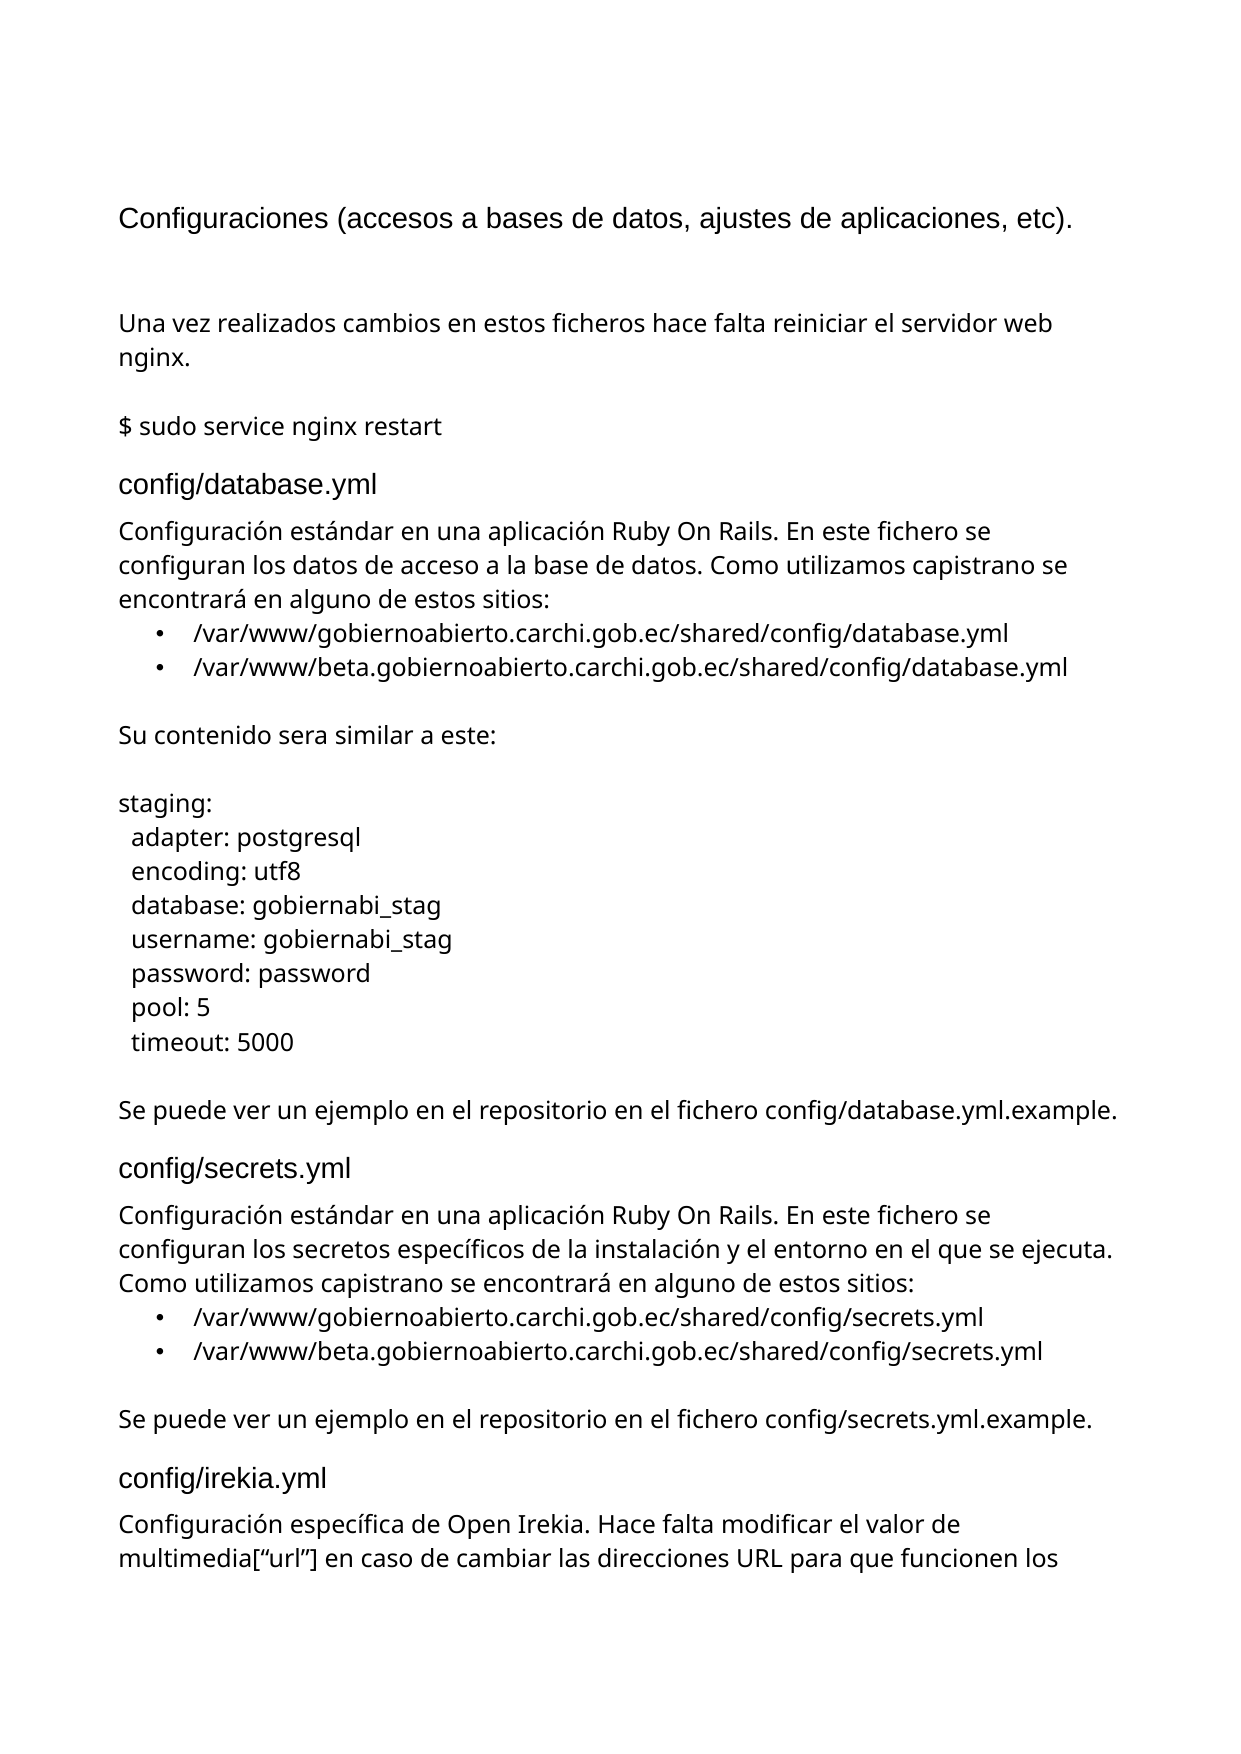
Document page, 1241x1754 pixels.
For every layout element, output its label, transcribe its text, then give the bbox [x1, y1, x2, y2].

subtitle config/irekia.yml [118, 1461, 1122, 1494]
subtitle config/secrets.yml [118, 1151, 1122, 1185]
text Su contenido sera similar a este: [118, 718, 1122, 752]
text database: gobiernabi_stag [118, 888, 1122, 922]
list /var/www/beta.gobiernoabierto.carchi.gob.ec/shared/config/secrets.yml [156, 1334, 1122, 1368]
text pool: 5 [118, 990, 1122, 1024]
list /var/www/beta.gobiernoabierto.carchi.gob.ec/shared/config/database.yml [156, 649, 1122, 683]
text timeout: 5000 [118, 1024, 1122, 1058]
text Una vez realizados cambios en estos ficheros hace falta reiniciar el servidor web nginx. [118, 306, 1122, 374]
text password: password [118, 956, 1122, 990]
text $ sudo service nginx restart [118, 408, 1122, 442]
list /var/www/gobiernoabierto.carchi.gob.ec/shared/config/secrets.yml [156, 1299, 1122, 1334]
text Configuración estándar en una aplicación Ruby On Rails. En este fichero se configuran los secretos específicos de la instalación y el entorno en el que se ejecuta. Como utilizamos capistrano se encontrará en alguno de estos sitios: [118, 1197, 1122, 1299]
subtitle config/database.yml [118, 467, 1122, 501]
text encoding: utf8 [118, 854, 1122, 888]
text Configuración específica de Open Irekia. Hace falta modificar el valor de multimedia[“url”] en caso de cambiar las direcciones URL para que funcionen los [118, 1507, 1122, 1575]
text username: gobiernabi_stag [118, 922, 1122, 956]
subtitle Configuraciones (accesos a bases de datos, ajustes de aplicaciones, etc). [118, 201, 1122, 235]
text staging: [118, 786, 1122, 820]
text Se puede ver un ejemplo en el repositorio en el fichero config/secrets.yml.example. [118, 1402, 1122, 1436]
list /var/www/gobiernoabierto.carchi.gob.ec/shared/config/database.yml [156, 615, 1122, 649]
text Se puede ver un ejemplo en el repositorio en el fichero config/database.yml.example. [118, 1092, 1122, 1126]
text Configuración estándar en una aplicación Ruby On Rails. En este fichero se configuran los datos de acceso a la base de datos. Como utilizamos capistrano se encontrará en alguno de estos sitios: [118, 513, 1122, 615]
text adapter: postgresql [118, 820, 1122, 854]
